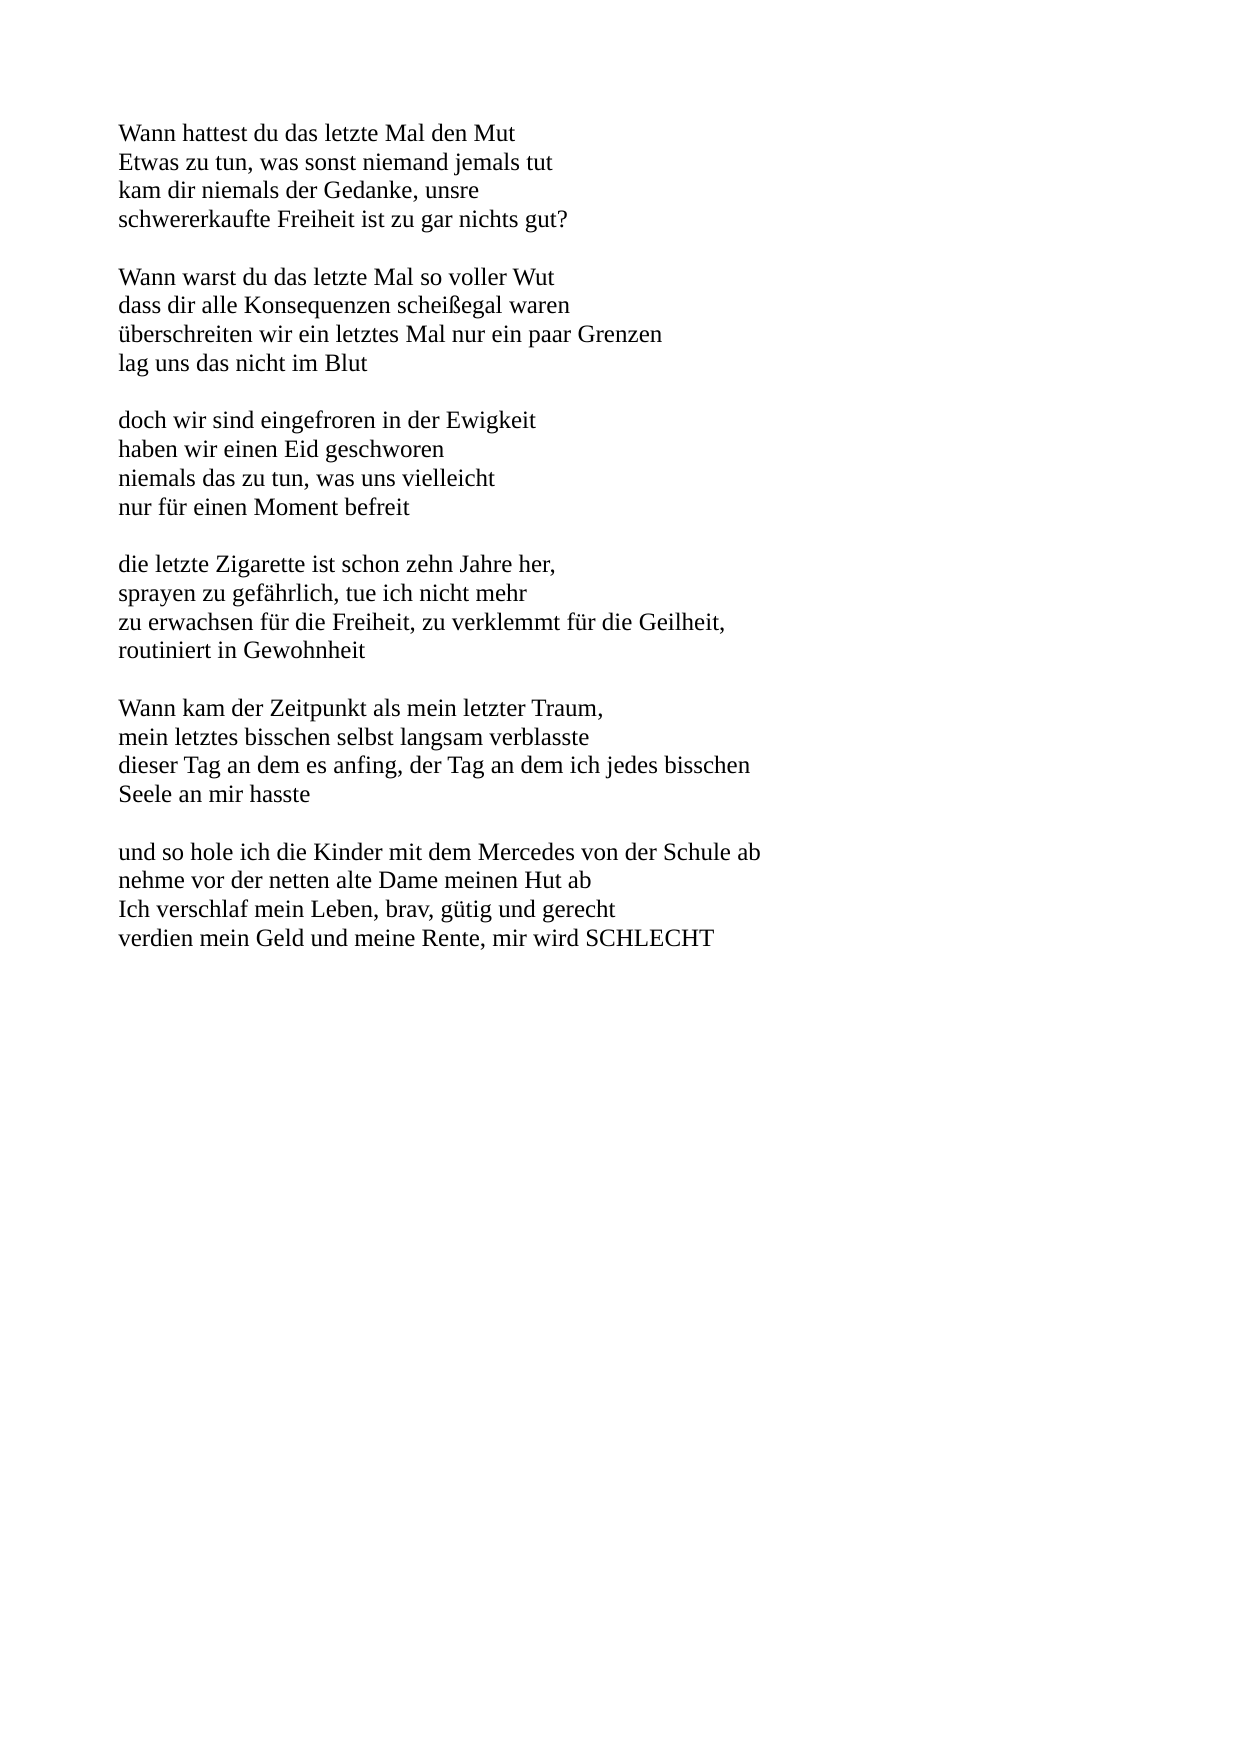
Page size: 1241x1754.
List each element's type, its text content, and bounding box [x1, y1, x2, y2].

text Wann warst du das letzte Mal so voller Wut [118, 262, 1122, 291]
text Wann hattest du das letzte Mal den Mut [118, 118, 1122, 147]
text Wann kam der Zeitpunkt als mein letzter Traum, [118, 693, 1122, 722]
text und so hole ich die Kinder mit dem Mercedes von der Schule ab [118, 837, 1122, 866]
text lag uns das nicht im Blut [118, 348, 1122, 377]
text nehme vor der netten alte Dame meinen Hut ab [118, 866, 1122, 894]
text mein letztes bisschen selbst langsam verblasste [118, 722, 1122, 751]
text haben wir einen Eid geschworen [118, 434, 1122, 463]
text nur für einen Moment befreit [118, 492, 1122, 521]
text schwererkaufte Freiheit ist zu gar nichts gut? [118, 204, 1122, 233]
text Ich verschlaf mein Leben, brav, gütig und gerecht [118, 894, 1122, 923]
text sprayen zu gefährlich, tue ich nicht mehr [118, 578, 1122, 607]
text routiniert in Gewohnheit [118, 636, 1122, 664]
text verdien mein Geld und meine Rente, mir wird SCHLECHT [118, 923, 1122, 952]
text doch wir sind eingefroren in der Ewigkeit [118, 406, 1122, 434]
text dieser Tag an dem es anfing, der Tag an dem ich jedes bisschen Seele an mir hasste [118, 751, 1122, 808]
text kam dir niemals der Gedanke, unsre [118, 176, 1122, 204]
text überschreiten wir ein letztes Mal nur ein paar Grenzen [118, 319, 1122, 348]
text niemals das zu tun, was uns vielleicht [118, 463, 1122, 492]
text die letzte Zigarette ist schon zehn Jahre her, [118, 549, 1122, 578]
text dass dir alle Konsequenzen scheißegal waren [118, 291, 1122, 319]
text zu erwachsen für die Freiheit, zu verklemmt für die Geilheit, [118, 607, 1122, 636]
text Etwas zu tun, was sonst niemand jemals tut [118, 147, 1122, 176]
